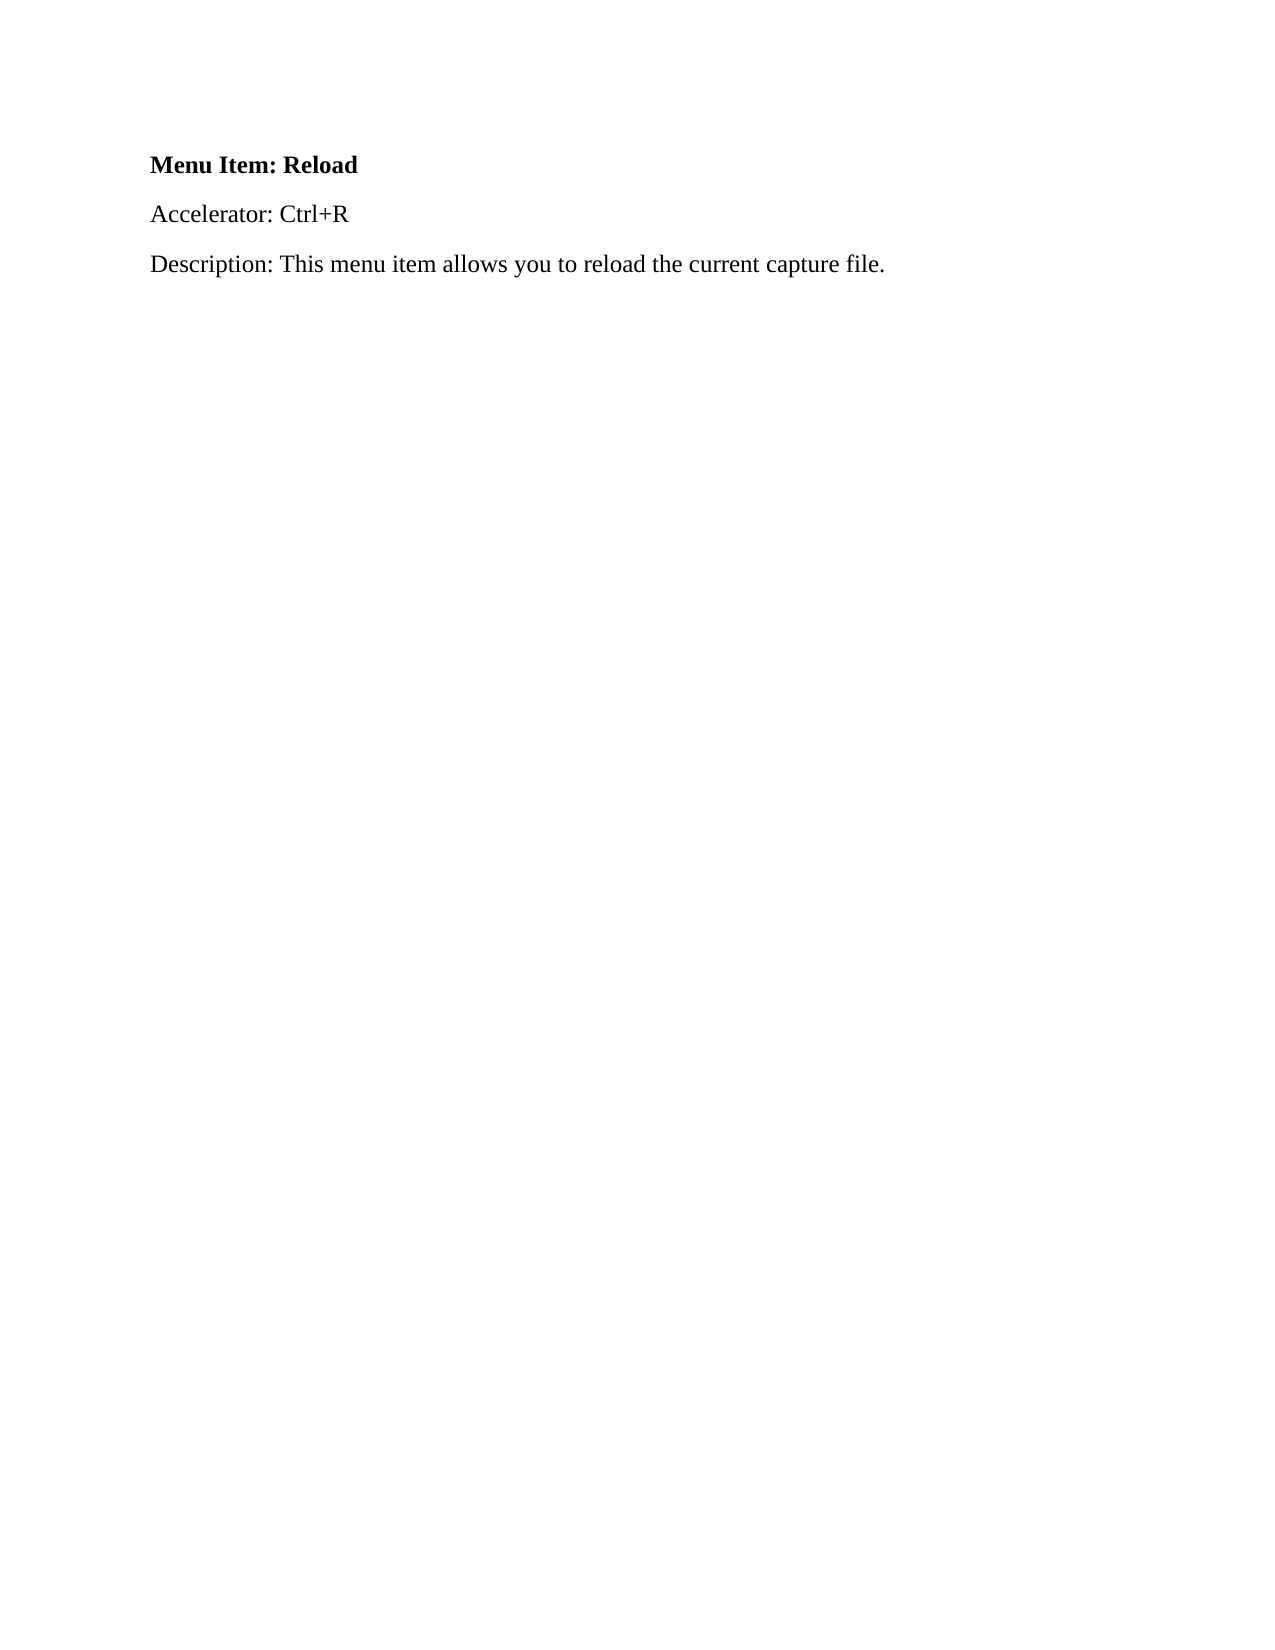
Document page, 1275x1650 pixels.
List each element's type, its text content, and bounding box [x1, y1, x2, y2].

text Accelerator: Ctrl+R [150, 199, 1125, 228]
text Menu Item: Reload [150, 150, 1125, 179]
text Description: This menu item allows you to reload the current capture file. [150, 249, 1125, 278]
